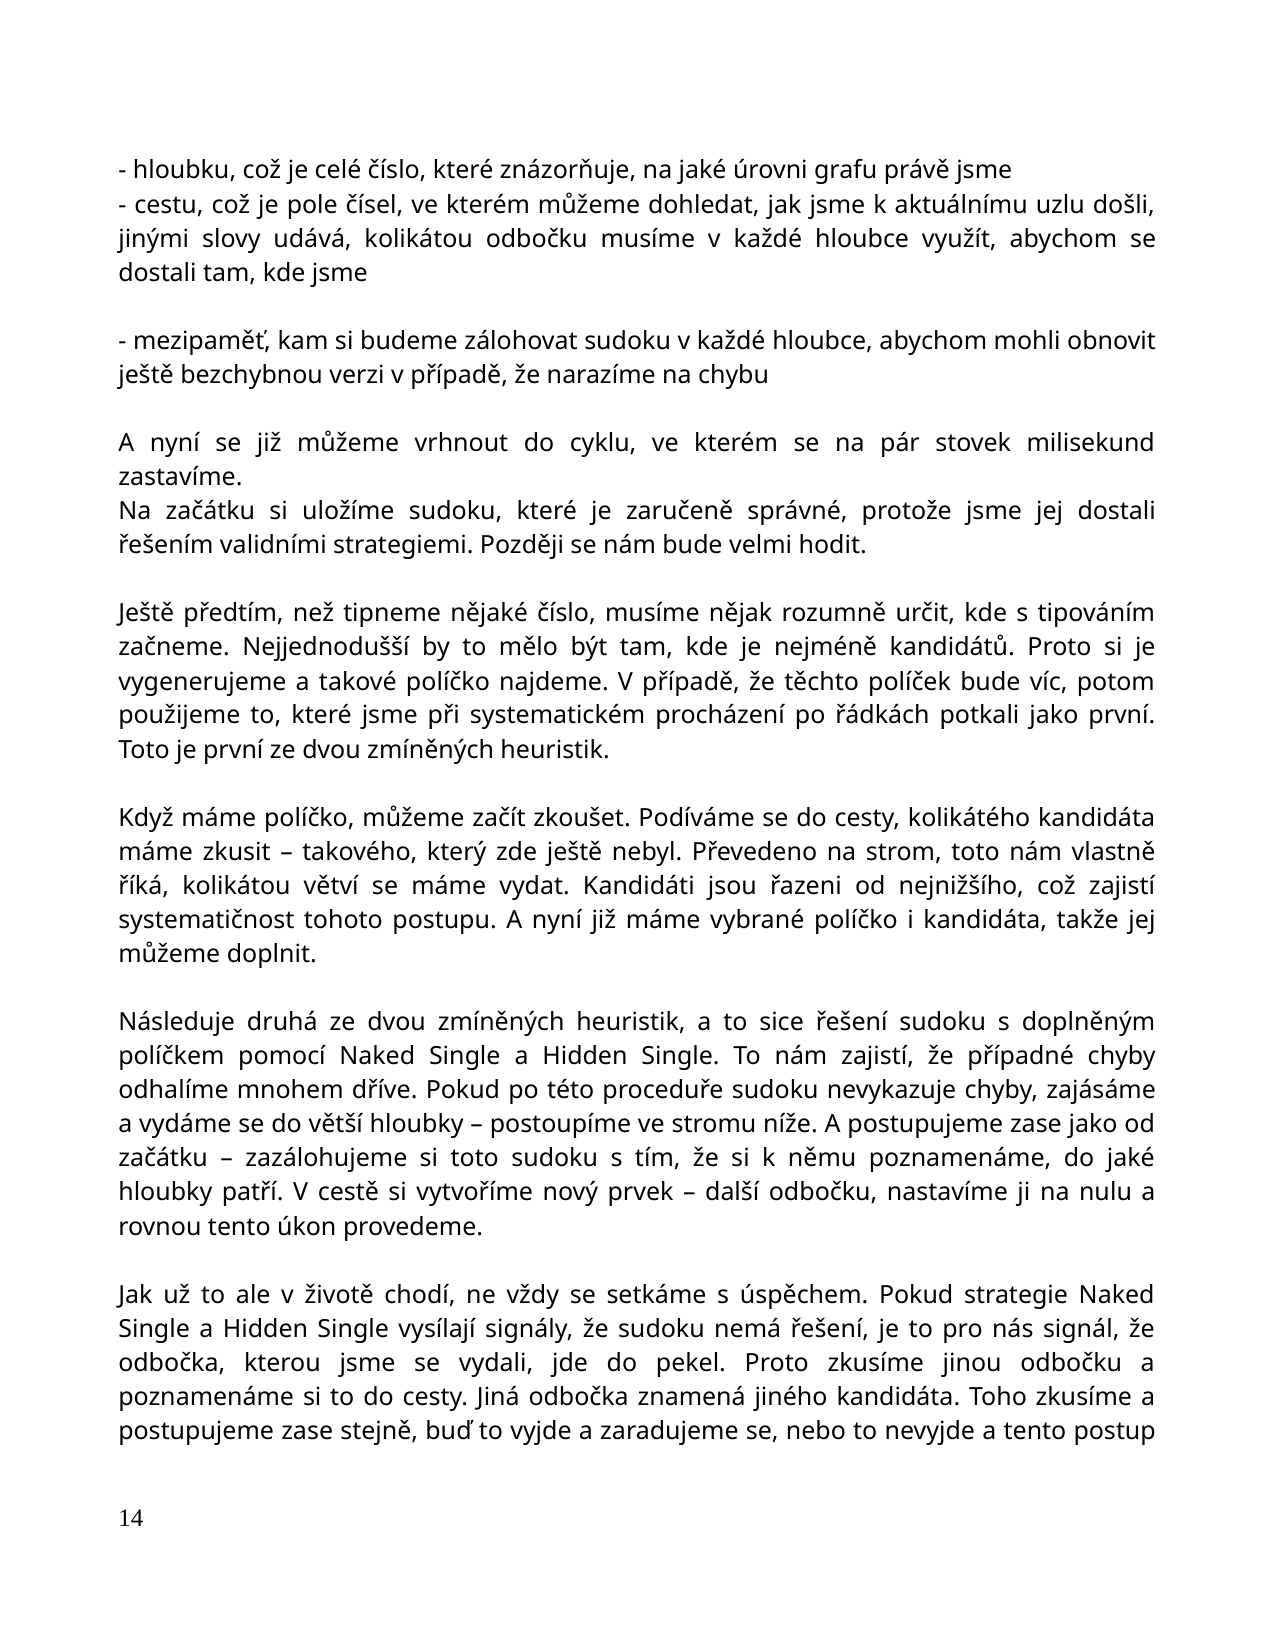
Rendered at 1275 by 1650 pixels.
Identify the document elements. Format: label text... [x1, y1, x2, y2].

text - cestu, což je pole čísel, ve kterém můžeme dohledat, jak jsme k aktuálnímu uzlu došli, jinými slovy udává, kolikátou odbočku musíme v každé hloubce využít, abychom se dostali tam, kde jsme [118, 186, 1157, 288]
text Jak už to ale v životě chodí, ne vždy se setkáme s úspěchem. Pokud strategie Naked Single a Hidden Single vysílají signály, že sudoku nemá řešení, je to pro nás signál, že odbočka, kterou jsme se vydali, jde do pekel. Proto zkusíme jinou odbočku a poznamenáme si to do cesty. Jiná odbočka znamená jiného kandidáta. Toho zkusíme a postupujeme zase stejně, buď to vyjde a zaradujeme se, nebo to nevyjde a tento postup [118, 1276, 1157, 1447]
text Když máme políčko, můžeme začít zkoušet. Podíváme se do cesty, kolikátého kandidáta máme zkusit – takového, který zde ještě nebyl. Převedeno na strom, toto nám vlastně říká, kolikátou větví se máme vydat. Kandidáti jsou řazeni od nejnižšího, což zajistí systematičnost tohoto postupu. A nyní již máme vybrané políčko i kandidáta, takže jej můžeme doplnit. [118, 799, 1157, 970]
text - mezipaměť, kam si budeme zálohovat sudoku v každé hloubce, abychom mohli obnovit ještě bezchybnou verzi v případě, že narazíme na chybu [118, 322, 1157, 391]
text Ještě předtím, než tipneme nějaké číslo, musíme nějak rozumně určit, kde s tipováním začneme. Nejjednodušší by to mělo být tam, kde je nejméně kandidátů. Proto si je vygenerujeme a takové políčko najdeme. V případě, že těchto políček bude víc, potom použijeme to, které jsme při systematickém procházení po řádkách potkali jako první. Toto je první ze dvou zmíněných heuristik. [118, 595, 1157, 765]
text Následuje druhá ze dvou zmíněných heuristik, a to sice řešení sudoku s doplněným políčkem pomocí Naked Single a Hidden Single. To nám zajistí, že případné chyby odhalíme mnohem dříve. Pokud po této proceduře sudoku nevykazuje chyby, zajásáme a vydáme se do větší hloubky – postoupíme ve stromu níže. A postupujeme zase jako od začátku – zazálohujeme si toto sudoku s tím, že si k němu poznamenáme, do jaké hloubky patří. V cestě si vytvoříme nový prvek – další odbočku, nastavíme ji na nulu a rovnou tento úkon provedeme. [118, 1004, 1157, 1242]
text Na začátku si uložíme sudoku, které je zaručeně správné, protože jsme jej dostali řešením validními strategiemi. Později se nám bude velmi hodit. [118, 493, 1157, 561]
text - hloubku, což je celé číslo, které znázorňuje, na jaké úrovni grafu právě jsme [118, 152, 1157, 186]
text A nyní se již můžeme vrhnout do cyklu, ve kterém se na pár stovek milisekund zastavíme. [118, 425, 1157, 493]
